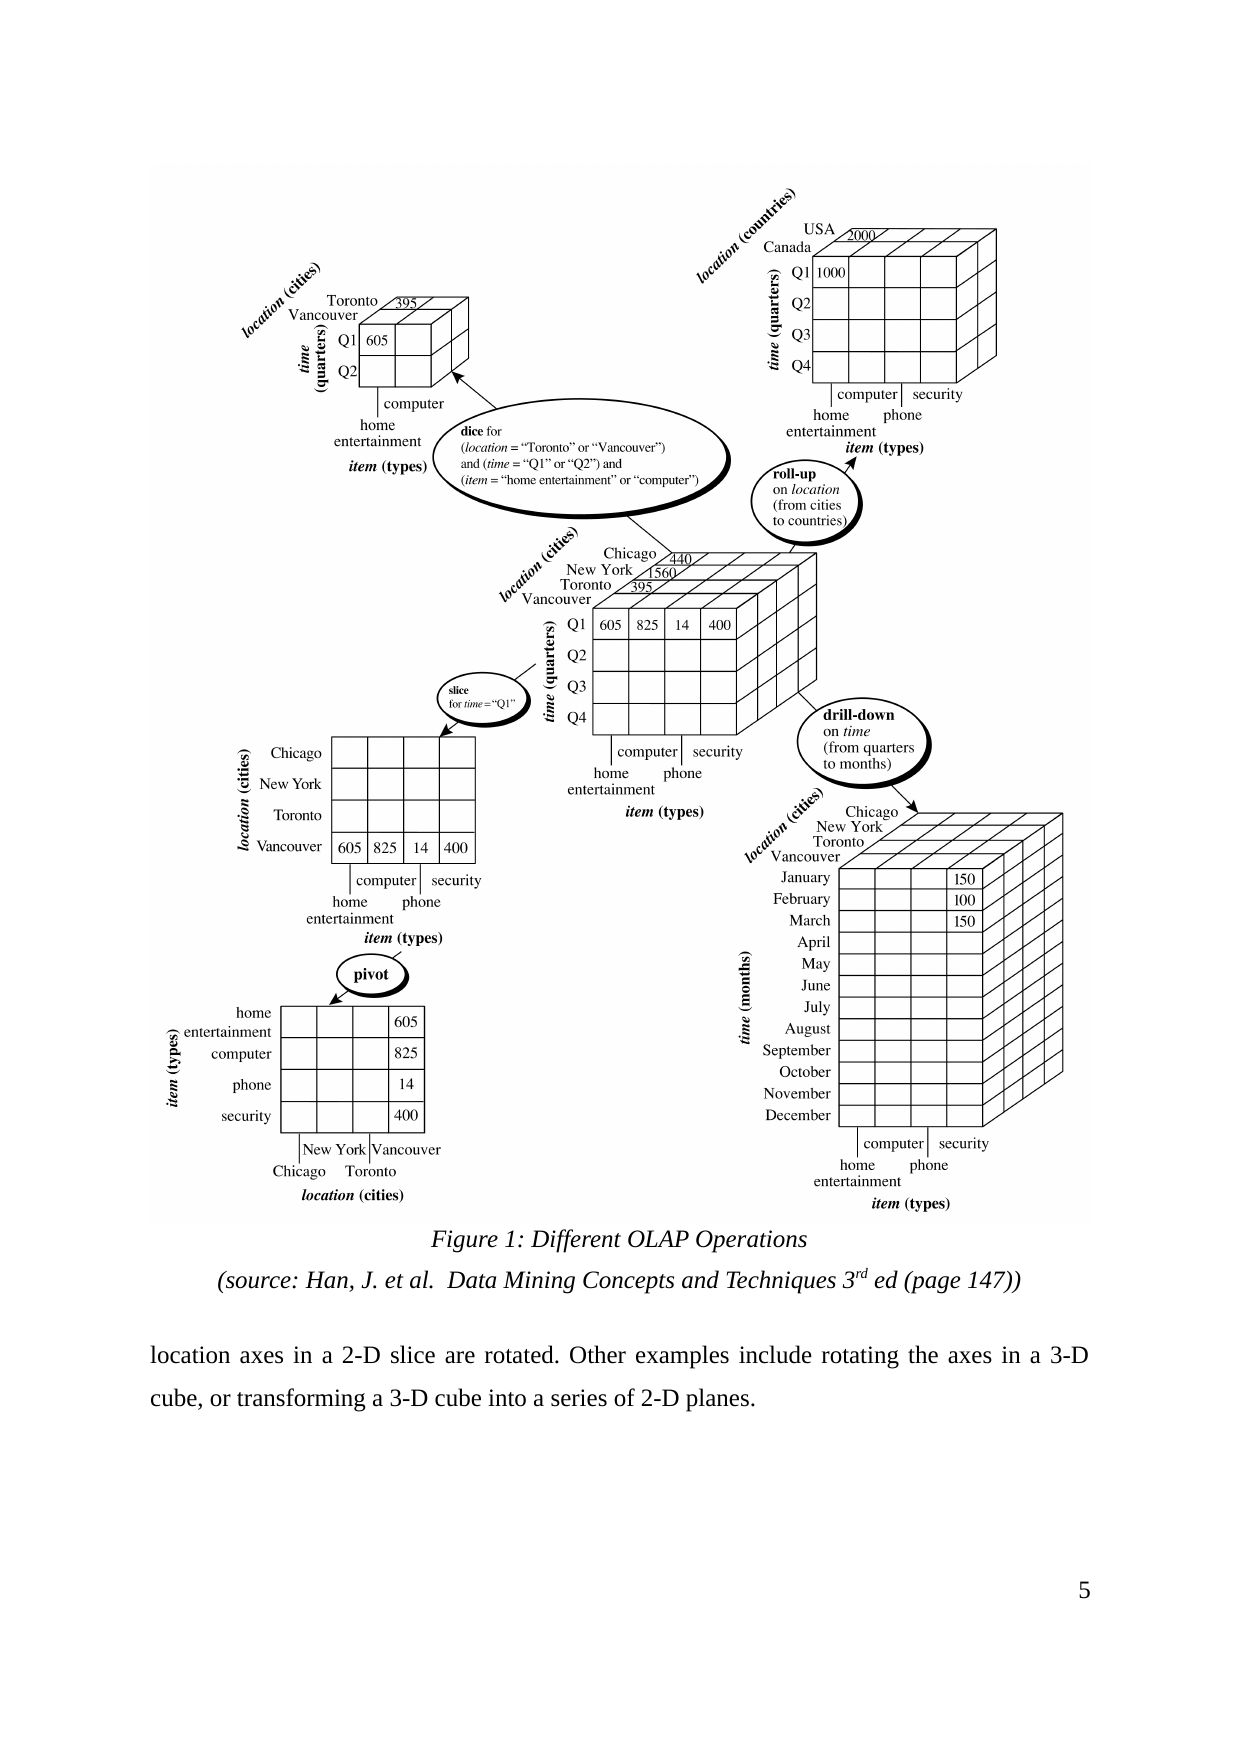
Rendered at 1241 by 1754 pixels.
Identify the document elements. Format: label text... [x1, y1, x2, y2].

text (source: Han, J. et al. Data Mining Concepts and Techniques 3rd ed (page 147)) [150, 1265, 1091, 1294]
text location axes in a 2-D slice are rotated. Other examples include rotating the axes in a 3-D cube, or transforming a 3-D cube into a series of 2-D planes. [150, 1340, 1091, 1412]
picture [150, 162, 1091, 1224]
text Figure 1: Different OLAP Operations [150, 1224, 1091, 1253]
